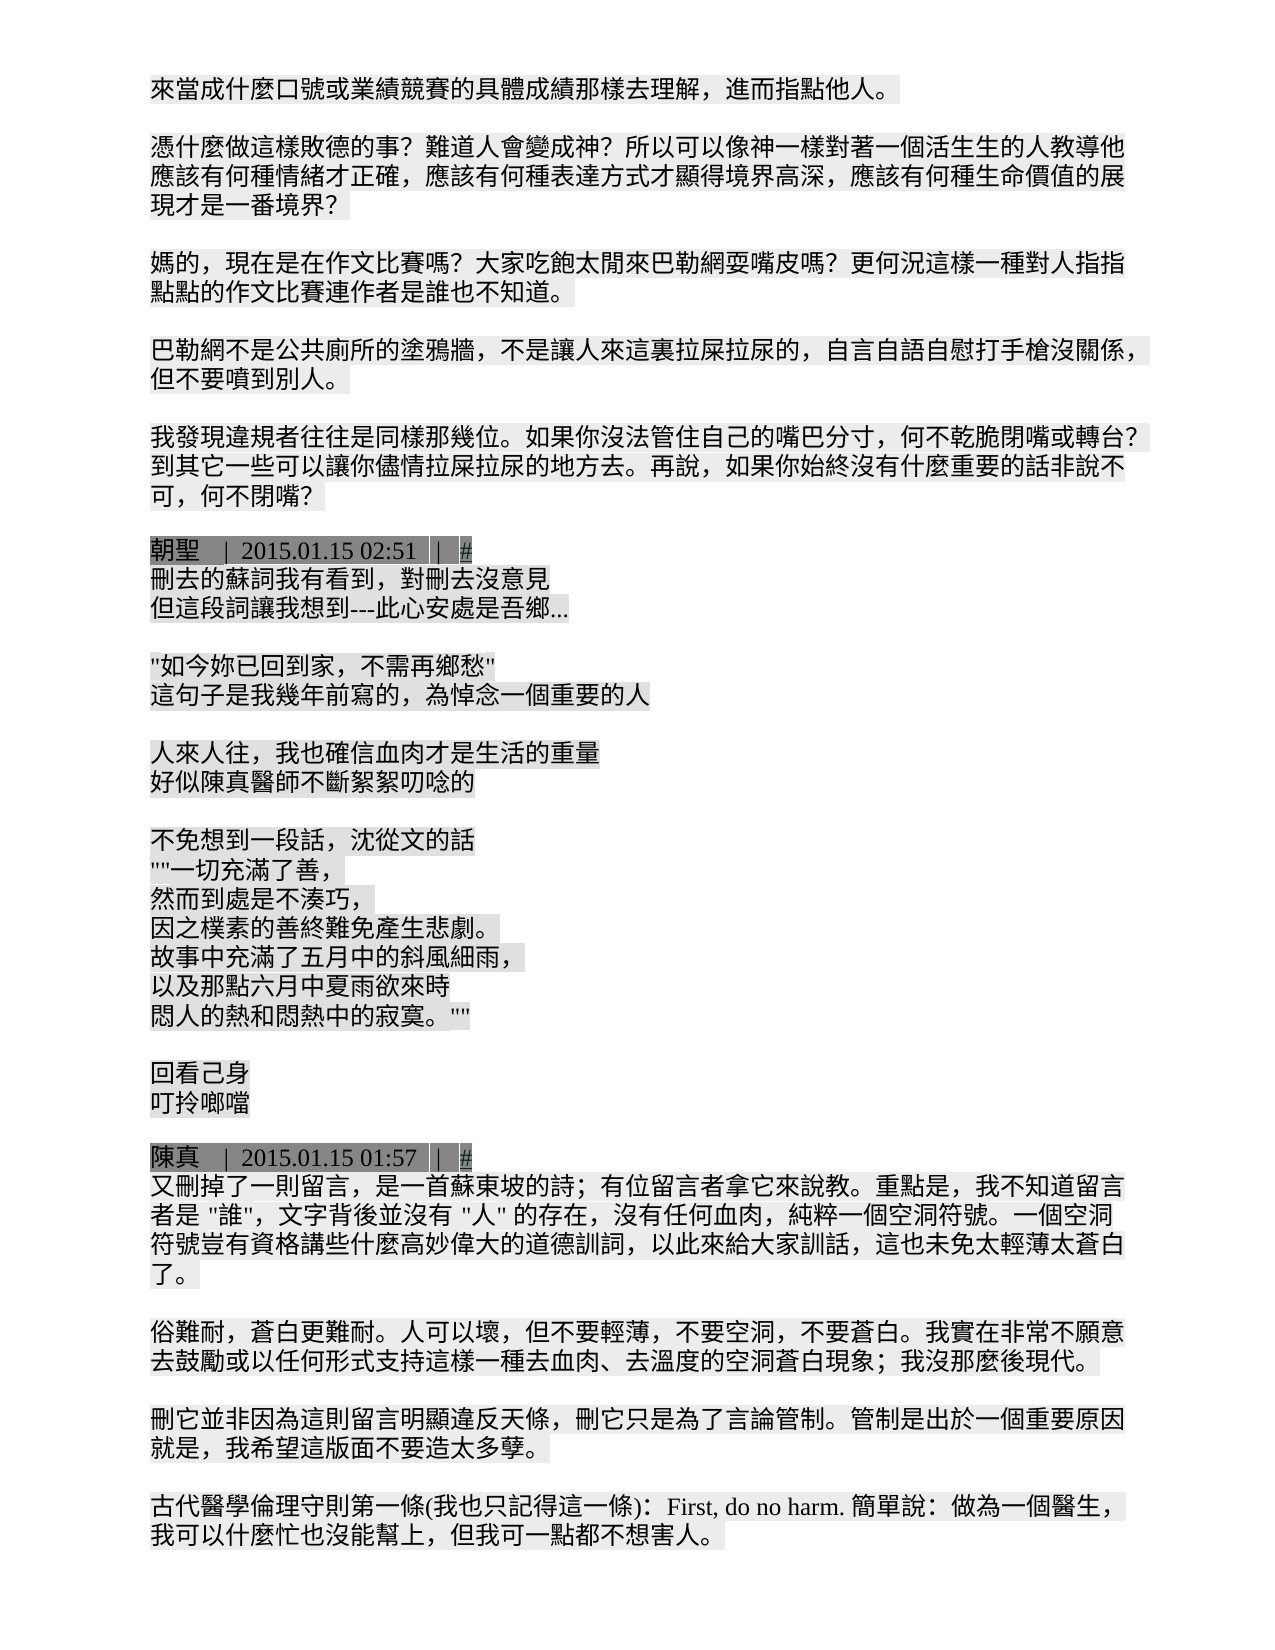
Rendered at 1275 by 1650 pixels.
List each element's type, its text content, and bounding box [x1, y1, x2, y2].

text 刪去的蘇詞我有看到，對刪去沒意見 但這段詞讓我想到---此心安處是吾鄉... "如今妳已回到家，不需再鄉愁" 這句子是我幾年前寫的，為悼念一個重要的人 人來人往，我也確信血肉才是生活的重量 好似陳真醫師不斷絮絮叨唸的 不免想到一段話，沈從文的話 ""一切充滿了善， 然而到處是不湊巧， 因之樸素的善終難免產生悲劇。 故事中充滿了五月中的斜風細雨， 以及那點六月中夏雨欲來時 悶人的熱和悶熱中的寂寞。"" 回看己身 叮拎啷噹 [150, 565, 1125, 1118]
text 朝聖 | 2015.01.15 02:51 | # [150, 536, 1125, 565]
text 又刪掉了一則留言，是一首蘇東坡的詩；有位留言者拿它來說教。重點是，我不知道留言者是 "誰"，文字背後並沒有 "人" 的存在，沒有任何血肉，純粹一個空洞符號。一個空洞符號豈有資格講些什麼高妙偉大的道德訓詞，以此來給大家訓話，這也未免太輕薄太蒼白了。 俗難耐，蒼白更難耐。人可以壞，但不要輕薄，不要空洞，不要蒼白。我實在非常不願意去鼓勵或以任何形式支持這樣一種去血肉、去溫度的空洞蒼白現象；我沒那麼後現代。 刪它並非因為這則留言明顯違反天條，刪它只是為了言論管制。管制是出於一個重要原因就是，我希望這版面不要造太多孽。 古代醫學倫理守則第一條(我也只記得這一條)：First, do no harm. 簡單說：做為一個醫生，我可以什麼忙也沒能幫上，但我可一點都不想害人。 我始終傾向從 "負面" 眼光看待事物，在我看來，這就是一種宗教眼光。簡單說，我不知道神是什麼，但我知道什麼 "不是"。同理，我不知道啥是道德，但我知道什麼是敗德。我也不知道健康究竟長得怎麼樣，但我知道什麼是病。 同理，我並不一定能做道德之事，但我只求至少能少一點敗德。我不敢企求有益於人，但我只求盡量對人無害。我是這麼看待 "First, do no harm" 這句話。 害人很容易，想要 "無害" 卻很難。 文字、思想和知識是很可怕的東西，使人輕薄短小，使人蒼白，使人跌倒。但生命就住在語言之屋，一種精神家園，總不可能不思不想，不言不語，無想無念。重點是：我配不配得上我的文字或思想？如果配不上，文字與思想便只是顯得可恥。 究竟配得上配不上，各人自己心裏最清楚，旁人無從置喙；各人造業總得自己了。但我知道，空洞符號是完全沒有資格對一個有血有肉的人講什麼漂亮話的。人們連你是男是女是老是少都不知道，一個匿名者怎麼還好意思引用一些什麼偉大的詩句來訓勉他人？這種當代網路社會所習以為常的現象，對我這種老式人物來說，太病態，太蒼白，太褻瀆神明了。 Chomsky 大概是目前地球上知識、思想與理性最為發達的一個人，其言論極少感性與宗教成份，但他卻曾說過一段非常 "齊克果"、非常存在主義、非常 "聖經" 的話。他說，一個知識人，在種種議論與分析中，人性的溫度和生命的重量也將一點一滴地受到傷害與流失。套句沈從文的說法，生命將 "越說越遠"，越說越蒼白。 維根斯坦曾有句謎一般的說法，這說法在我看來其實一點謎的感覺也沒有，不但極其淺顯，而且恰恰就是最典型的維根斯坦思維。他是這麼說的："唯有已經回到家的人，才有可能說出真理。" 如果他所謂的真理只是一種事實性或客觀性的知識，那麼，管你是不是回到家，照樣能正確作答。我不需要成為一個好人也能正確回答三加五等於八。但是，如果真理指的是一種齊克果所說的 "主觀性"，亦即 "我" 怎麼看這世界，那麼，一己生命就得配得上語言才行，否則無異放屁。在我看來，世上一切敗德的總和全部加起來，都還比不上這樣一種蒼白罪行。 我不敢對任何人的生命有任何一絲指點，我只是指點那些 "非生命"，那些純粹以空洞符號存在於網路世界、神不知鬼不覺的 "人"。這樣的人當然不是人，它只是一個根本連結不上任何血肉的符號。 現代網路世界多了一種自由就是放棄血肉，成為符號的自由。我沒法干涉這樣一種自由。但一個人，如果他不願承擔血肉的代價，那他其實也就沒有任何發言權了。 他當然還是有發言的自由，但他的發言其實就像廁所牆上那些亂七八糟的塗鴉一樣，毫無意義。難道你會對著廁所牆上的塗鴉所展現的真理與勇氣感到欽佩？當然不可能。因為那是一種無主留言，無法理解，也不具任何意義。塗鴉當然也是一種自由，但卻是一種毫無意義的自由。 大家要怎麼匿名，我沒意見，這是一種言論自由。但你若是那麼喜歡展現道美姿，那最好就請你告訴大家你是誰，否則你的發言有何意義可言？ 不想告訴大家當然也可以，這依然是一種言論自由。可是，假若你不但展現道德美姿，卻還進一步拿來訓話，那我就非刪不可了。我不想以任何形式去鼓勵或支持或配合這樣一種空洞蒼白的敗德現象。 另外，我還想說，當我們批評某種人事物或某個現象時，意味著我們必須跟對方不一樣或是至少勝過對方，否則這樣的批評有何意義可言？只不過是吃飽太閒陪大家灑口水不是嗎？ 巴勒網若無法使人憤怒，至少它也絕不願意成為一個讓人發洩、消消氣的地方。當話語配不上生命，話語就只是一灘口水，毫無意義。如果巴勒網是這樣一個讓人灑口水的地方，那它和那些萬蛆鑽動的卑劣之地有何兩樣？ 如果你聽了這一堆有關話語與生命的關係及言論自由的分寸，聽得一頭霧水，那就只需記住幾句話便可。 1. 你可以隱匿身份，這是你的自由；但自由和責任是一體的。你若不願為自己的言論承擔任何責任，那你就應該盡量限縮自己的發言內容在一種無須負責任的範圍內。 2. 不管你是否隱匿身份，任何人都可以發表你所相信的任何主觀真理，但這只能是一種自言自語，而不要拿來對任何特定個人進行訓話或勉勵，不管你是懷著好意或惡意都一樣絕對禁止，因為你不是上帝，你沒有資格公開對著一個活生生的 "人" 指指點點。這是基本天條。 3. 對於任何人所提出之可供討論的想法或資料，若有異議，不管你如何猛烈批評，都很歡迎，根本不用怕得罪。批評一個人的想法有誤或對之不敢茍同，有什麼好得罪？難道因為對方是朋友，黑的就會變白？爛片就會變成藝術片？三加五就會變成九？ [150, 1172, 1125, 1550]
text (續) 我在前兩則留言中提到： ----------- 詩經小雅有詩云： "昔我往矣，楊柳依依；今我來思，雨雪霏霏。行道遲遲，載渴載飢。我心傷悲，莫知我哀！ " 描寫一位離鄉遠行，修道歸來或征戰歸來的文人也好，戰士也罷，早年離鄉時，家鄉一片美麗好風光，楊柳依依，迎風搖晃，如今大雪紛飛，寸草不生。我身心俱疲，步履蹣跚，又饑又渴，更止不住心裏的悲傷，何人能理解。 ----------------- 然後，有一位不知是誰、但已屢次犯規的 "人"(的 "符號" 才對)，跳出來回應我的詩經，引了蘇東坡的一首詩，什麼無晴也無雨凡事不動心的，然後說這境界多高深，大夥都很難做到。 這在是他媽的什麼情況？現在是在作文比賽嗎？還是在比賽誰的生命境界高深？你要描繪你個人的什麼思緒或人生感受，儘管去描繪抒發，但這種東西不應該拿來回應，不應該拿來當成什麼口號或業績競賽的具體成績那樣去理解，進而指點他人。 憑什麼做這樣敗德的事？難道人會變成神？所以可以像神一樣對著一個活生生的人教導他應該有何種情緒才正確，應該有何種表達方式才顯得境界高深，應該有何種生命價值的展現才是一番境界？ 媽的，現在是在作文比賽嗎？大家吃飽太閒來巴勒網耍嘴皮嗎？更何況這樣一種對人指指點點的作文比賽連作者是誰也不知道。 巴勒網不是公共廁所的塗鴉牆，不是讓人來這裏拉屎拉尿的，自言自語自慰打手槍沒關係，但不要噴到別人。 我發現違規者往往是同樣那幾位。如果你沒法管住自己的嘴巴分寸，何不乾脆閉嘴或轉台？到其它一些可以讓你儘情拉屎拉尿的地方去。再說，如果你始終沒有什麼重要的話非說不可，何不閉嘴？ [150, 75, 1125, 511]
text 陳真 | 2015.01.15 01:57 | # [150, 1143, 1125, 1172]
